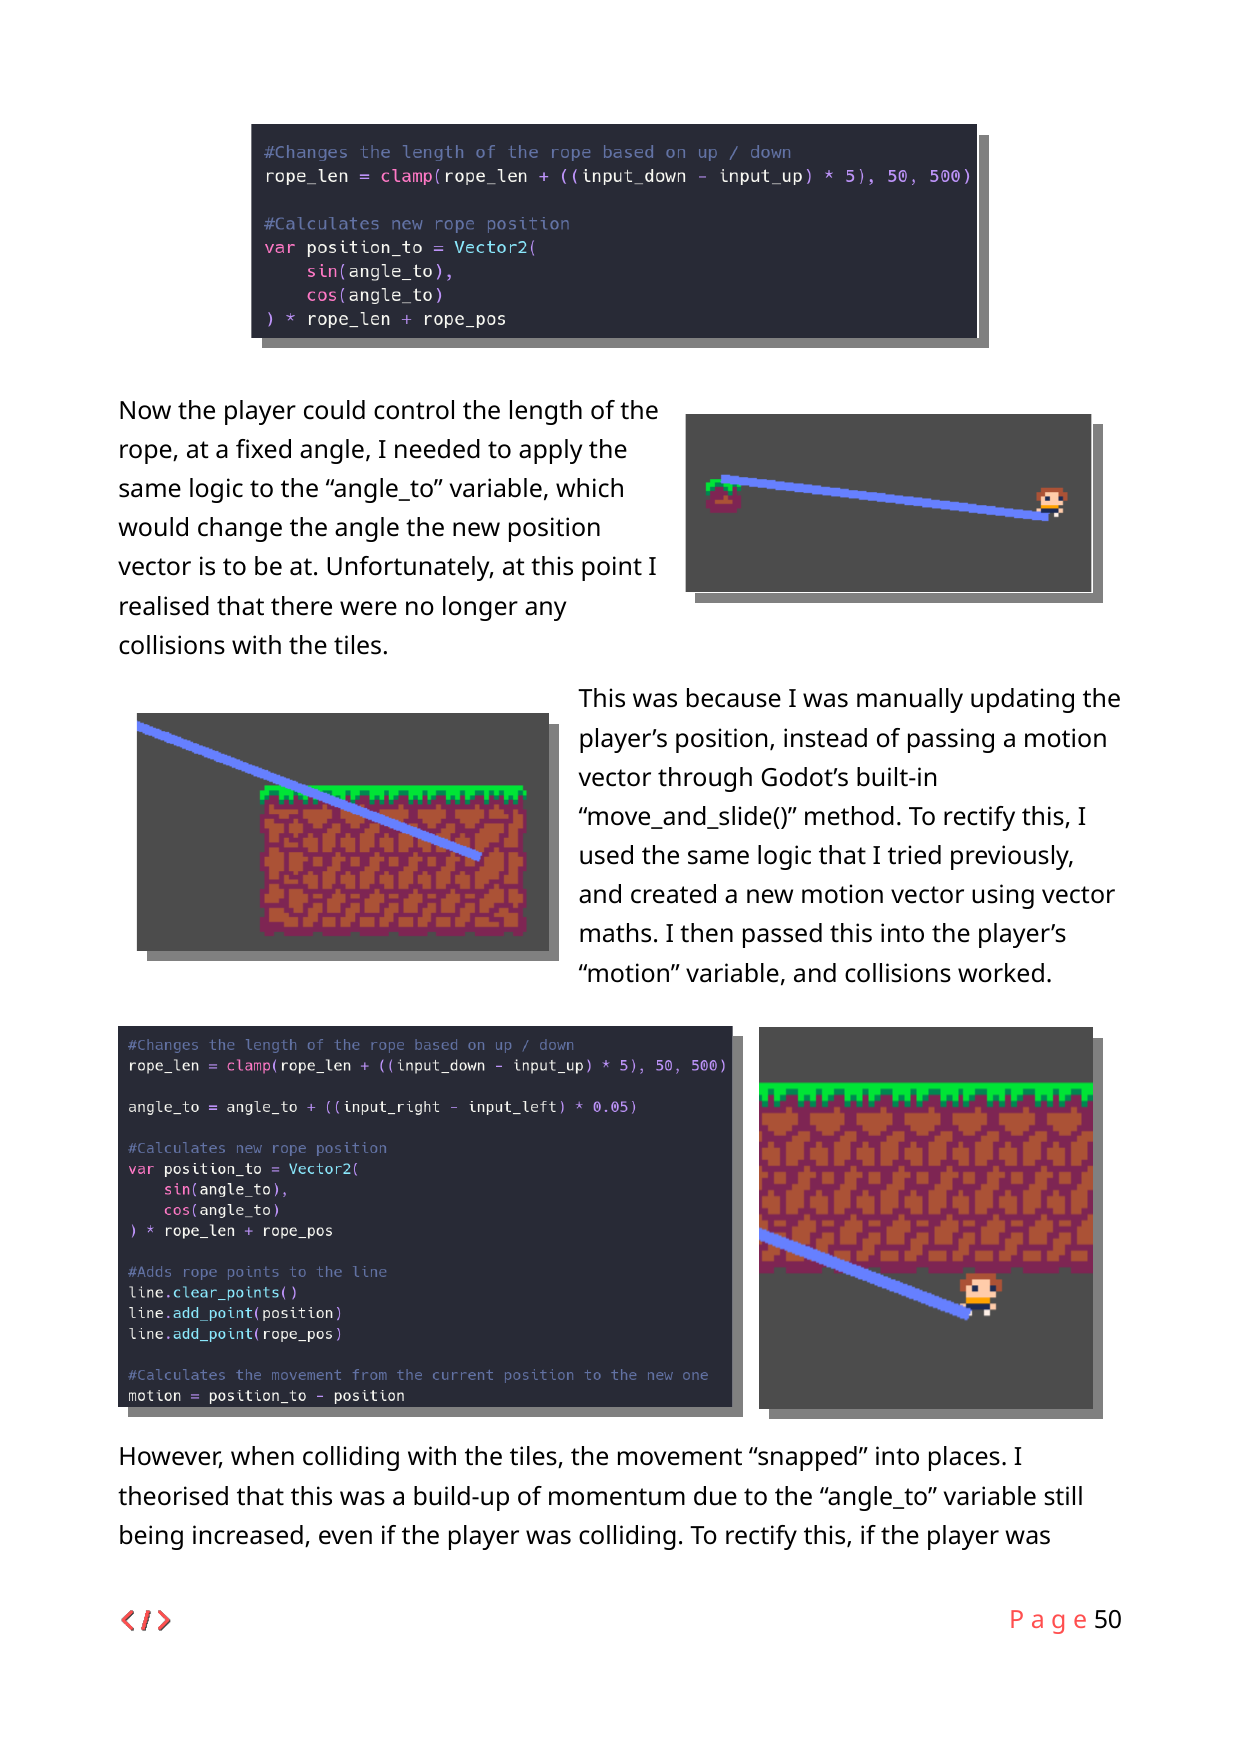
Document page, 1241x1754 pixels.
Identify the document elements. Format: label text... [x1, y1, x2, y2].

text However, when colliding with the tiles, the movement “snapped” into places. I theorised that this was a build-up of momentum due to the “angle_to” variable still being increased, even if the player was colliding. To rectify this, if the player was colliding with anything, I would reverse the angle added to the variable, which meant that the player would simply “slide” across the tiles, rather than continually building up momentum. [118, 1400, 1122, 1551]
picture [251, 124, 979, 338]
picture [116, 1591, 175, 1649]
picture [759, 988, 1093, 1370]
picture [118, 987, 733, 1368]
text This was because I was manually updating the player’s position, instead of passing a motion vector through Godot’s built-in “move_and_slide()” method. To rectify this, I used the same logic that I tried previously, and created a new motion vector using vector maths. I then passed this into the player’s “motion” variable, and collisions worked. [118, 642, 1122, 950]
picture [136, 674, 549, 912]
picture [705, 432, 1093, 593]
text Now the player could control the length of the rope, at a fixed angle, I needed to apply the same logic to the “angle_to” variable, which would change the angle the new position vector is to be at. Unfortunately, at this point I realised that there were no longer any collisions with the tiles. [118, 118, 1122, 622]
